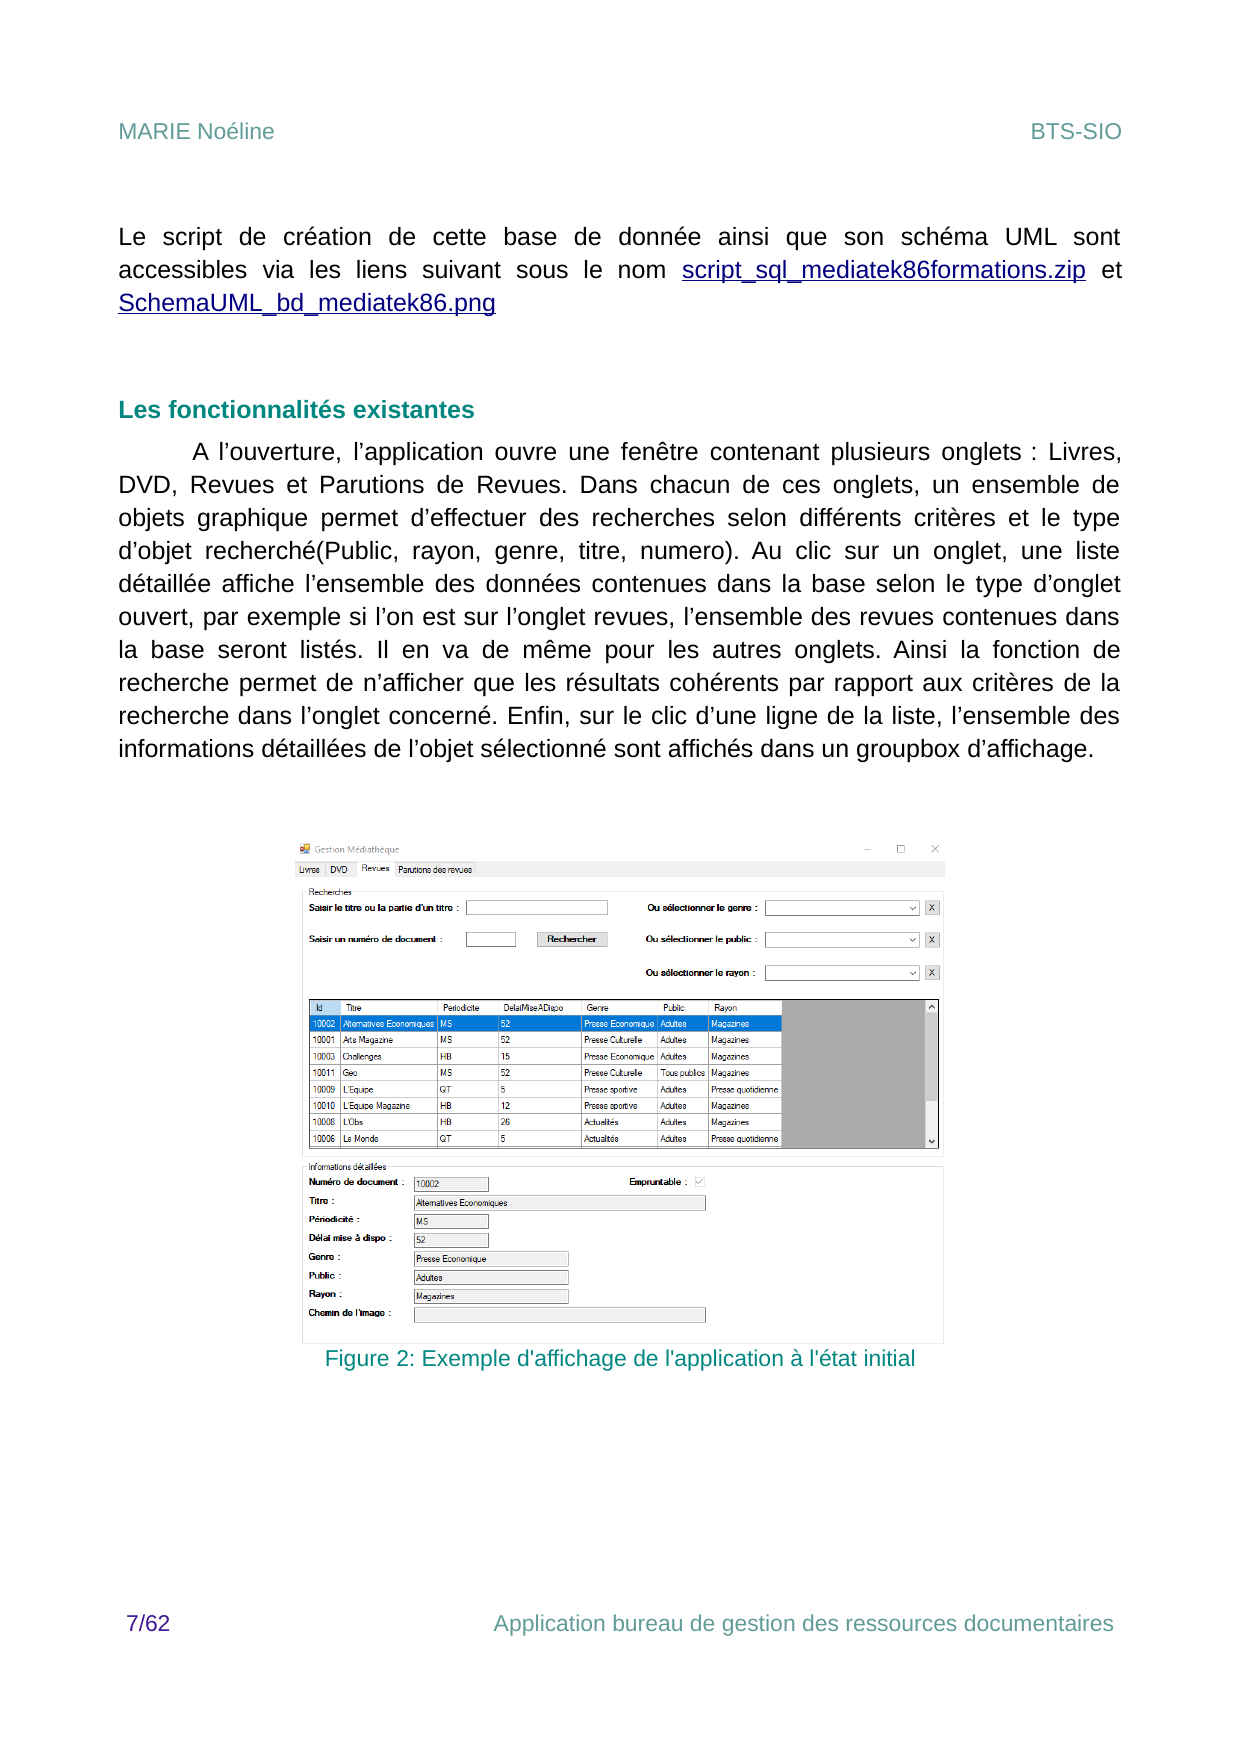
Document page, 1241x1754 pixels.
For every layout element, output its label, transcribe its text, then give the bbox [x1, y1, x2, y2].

text Le script de création de cette base de donnée ainsi que son schéma UML sont accessibles via les liens suivant sous le nom script_sql_mediatek86formations.zip et SchemaUML_bd_mediatek86.png [118, 222, 1122, 316]
text A l’ouverture, l’application ouvre une fenêtre contenant plusieurs onglets : Livres, DVD, Revues et Parutions de Revues. Dans chacun de ces onglets, un ensemble de objets graphique permet d’effectuer des recherches selon différents critères et le type d’objet recherché(Public, rayon, genre, titre, numero). Au clic sur un onglet, une liste détaillée affiche l’ensemble des données contenues dans la base selon le type d’onglet ouvert, par exemple si l’on est sur l’onglet revues, l’ensemble des revues contenues dans la base seront listés. Il en va de même pour les autres onglets. Ainsi la fonction de recherche permet de n’afficher que les résultats cohérents par rapport aux critères de la recherche dans l’onglet concerné. Enfin, sur le clic d’une ligne de la liste, l’ensemble des informations détaillées de l’objet sélectionné sont affichés dans un groupbox d’affichage. [118, 437, 1122, 762]
text Figure 2: Exemple d'affichage de l'application à l'état initial [224, 841, 1017, 1372]
subtitle Les fonctionnalités existantes [118, 395, 1122, 424]
picture [295, 841, 946, 1346]
